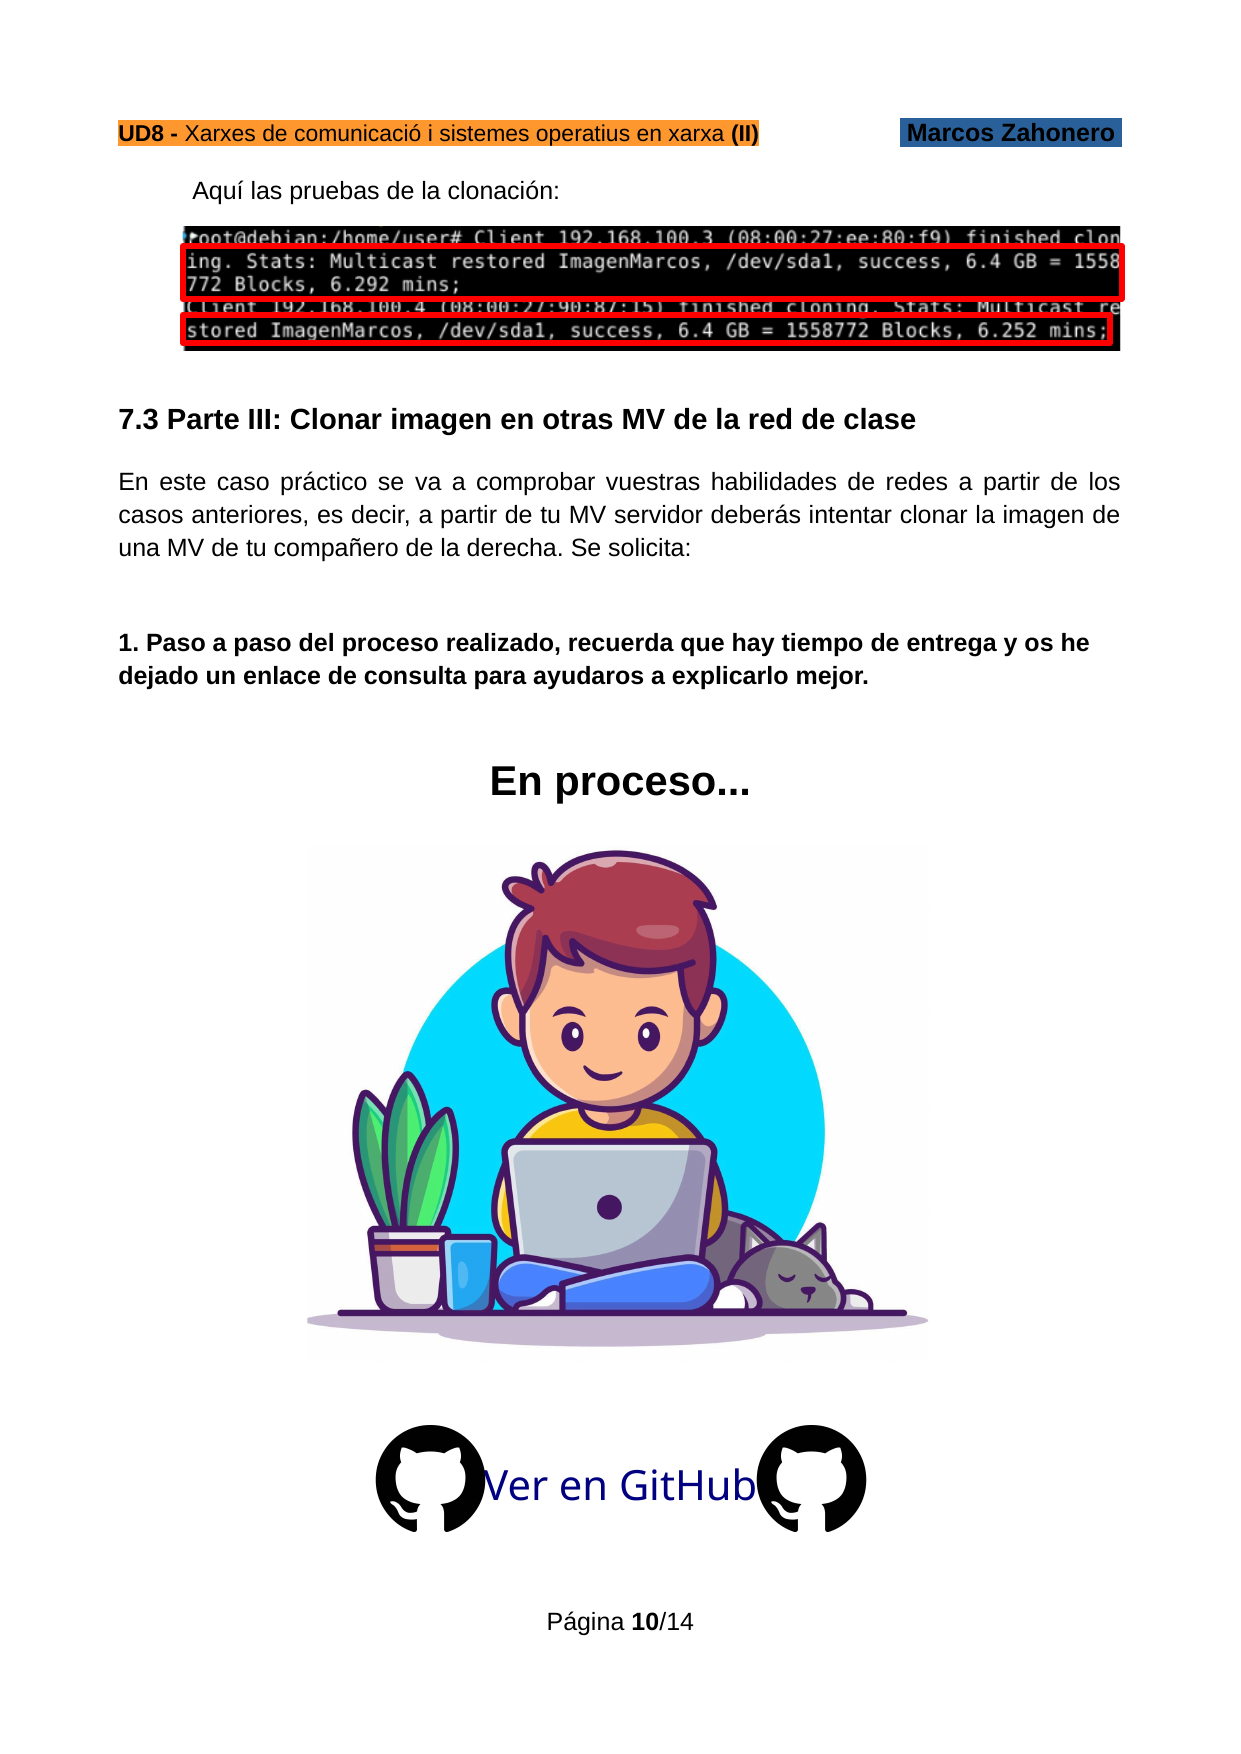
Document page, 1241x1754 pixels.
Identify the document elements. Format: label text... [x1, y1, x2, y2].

picture [182, 302, 1123, 351]
picture [186, 318, 1107, 340]
picture [186, 249, 1119, 296]
text En proceso... [118, 756, 1122, 804]
picture [401, 1423, 457, 1534]
picture [182, 226, 1123, 243]
text En este caso práctico se va a comprobar vuestras habilidades de redes a partir de los casos anteriores, es decir, a partir de tu MV servidor deberás intentar clonar la imagen de una MV de tu compañero de la derecha. Se solicita: [118, 467, 1122, 561]
text Ver en GitHub [457, 1456, 782, 1513]
text [118, 1456, 401, 1513]
text [837, 1456, 1122, 1513]
picture [782, 1423, 837, 1534]
picture [307, 845, 930, 1362]
subtitle 7.3 Parte III: Clonar imagen en otras MV de la red de clase [118, 402, 1122, 436]
text Aquí las pruebas de la clonación: [118, 176, 1122, 205]
text 1. Paso a paso del proceso realizado, recuerda que hay tiempo de entrega y os he dejado un enlace de consulta para ayudaros a explicarlo mejor. [118, 628, 1122, 689]
